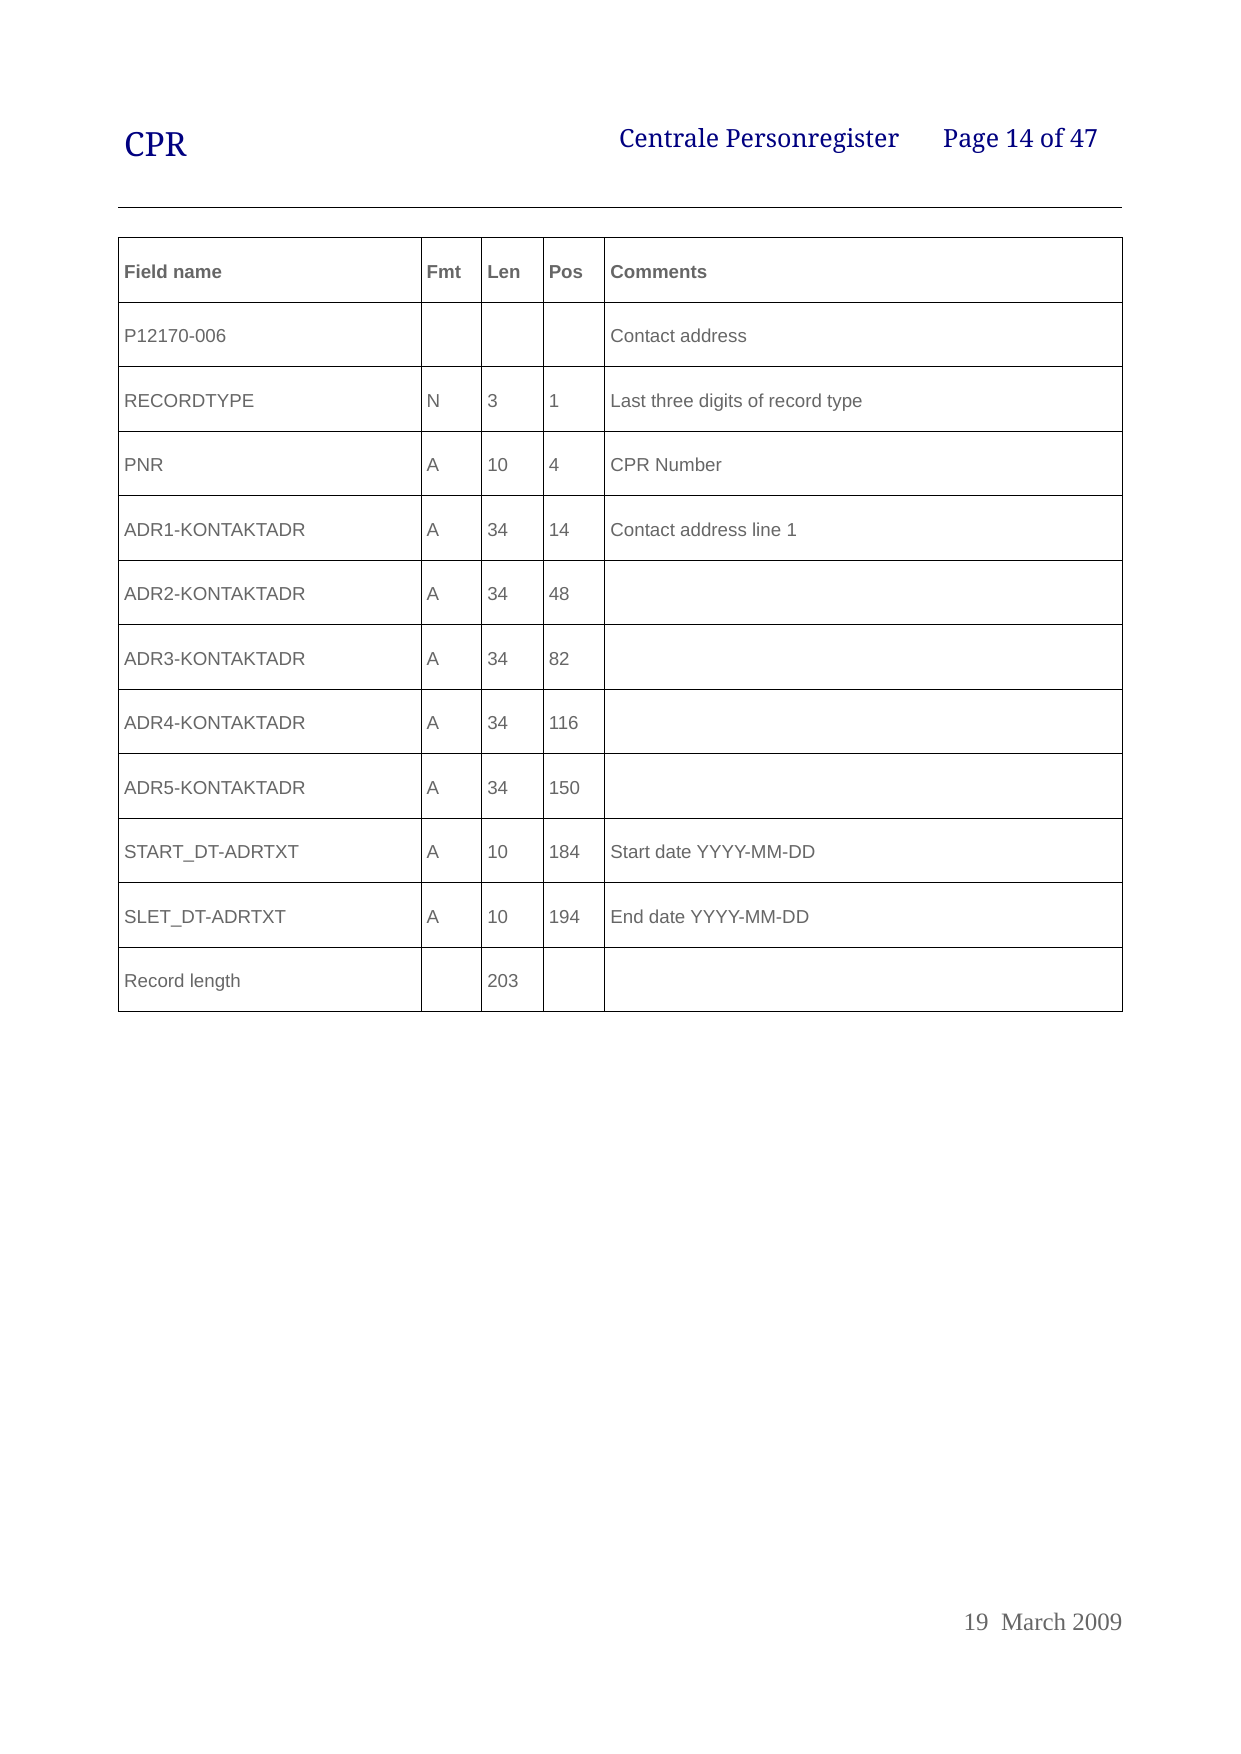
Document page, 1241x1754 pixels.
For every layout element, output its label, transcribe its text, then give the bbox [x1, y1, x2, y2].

table_cell P12170-006 [119, 303, 421, 366]
table_cell A [422, 819, 481, 882]
table_cell A [422, 690, 481, 753]
table_cell A [422, 432, 481, 495]
table_cell [482, 303, 543, 366]
table_cell ADR1-KONTAKTADR [119, 496, 421, 559]
table_cell ADR2-KONTAKTADR [119, 561, 421, 624]
table_cell 150 [544, 754, 604, 817]
table_cell A [422, 496, 481, 559]
table_cell Record length [119, 948, 421, 1011]
table_cell START_DT-ADRTXT [119, 819, 421, 882]
table_cell 10 [482, 883, 543, 946]
table_cell Contact address line 1 [605, 496, 1122, 559]
table_cell [422, 303, 481, 366]
table_header Comments [605, 238, 1122, 302]
table_cell 3 [482, 367, 543, 431]
table_cell PNR [119, 432, 421, 495]
table_cell [422, 948, 481, 1011]
table_cell [544, 303, 604, 366]
table_cell 34 [482, 625, 543, 688]
table_cell A [422, 561, 481, 624]
table_header Pos [544, 238, 604, 302]
table_cell A [422, 754, 481, 817]
table_header Fmt [422, 238, 481, 302]
table_cell [544, 948, 604, 1011]
table_cell A [422, 625, 481, 688]
table_cell 48 [544, 561, 604, 624]
table_cell [605, 625, 1122, 688]
table_cell SLET_DT-ADRTXT [119, 883, 421, 946]
table_cell ADR5-KONTAKTADR [119, 754, 421, 817]
table_cell 116 [544, 690, 604, 753]
table_cell RECORDTYPE [119, 367, 421, 431]
table_header Field name [119, 238, 421, 302]
table_cell 10 [482, 432, 543, 495]
table_cell CPR Number [605, 432, 1122, 495]
table_cell 4 [544, 432, 604, 495]
table_cell 203 [482, 948, 543, 1011]
table_cell End date YYYY-MM-DD [605, 883, 1122, 946]
table_cell A [422, 883, 481, 946]
table_cell 34 [482, 561, 543, 624]
table_cell [605, 561, 1122, 624]
table_cell 34 [482, 754, 543, 817]
table_cell [605, 690, 1122, 753]
table_cell 10 [482, 819, 543, 882]
table_cell Start date YYYY-MM-DD [605, 819, 1122, 882]
table_cell 194 [544, 883, 604, 946]
table_cell Last three digits of record type [605, 367, 1122, 431]
table_cell ADR4-KONTAKTADR [119, 690, 421, 753]
table_cell 1 [544, 367, 604, 431]
table_cell [605, 754, 1122, 817]
table_cell Contact address [605, 303, 1122, 366]
table_cell [605, 948, 1122, 1011]
table_cell 34 [482, 496, 543, 559]
table_cell ADR3-KONTAKTADR [119, 625, 421, 688]
table_cell 184 [544, 819, 604, 882]
table_cell 34 [482, 690, 543, 753]
table_cell 14 [544, 496, 604, 559]
table_cell 82 [544, 625, 604, 688]
table_cell N [422, 367, 481, 431]
table_header Len [482, 238, 543, 302]
